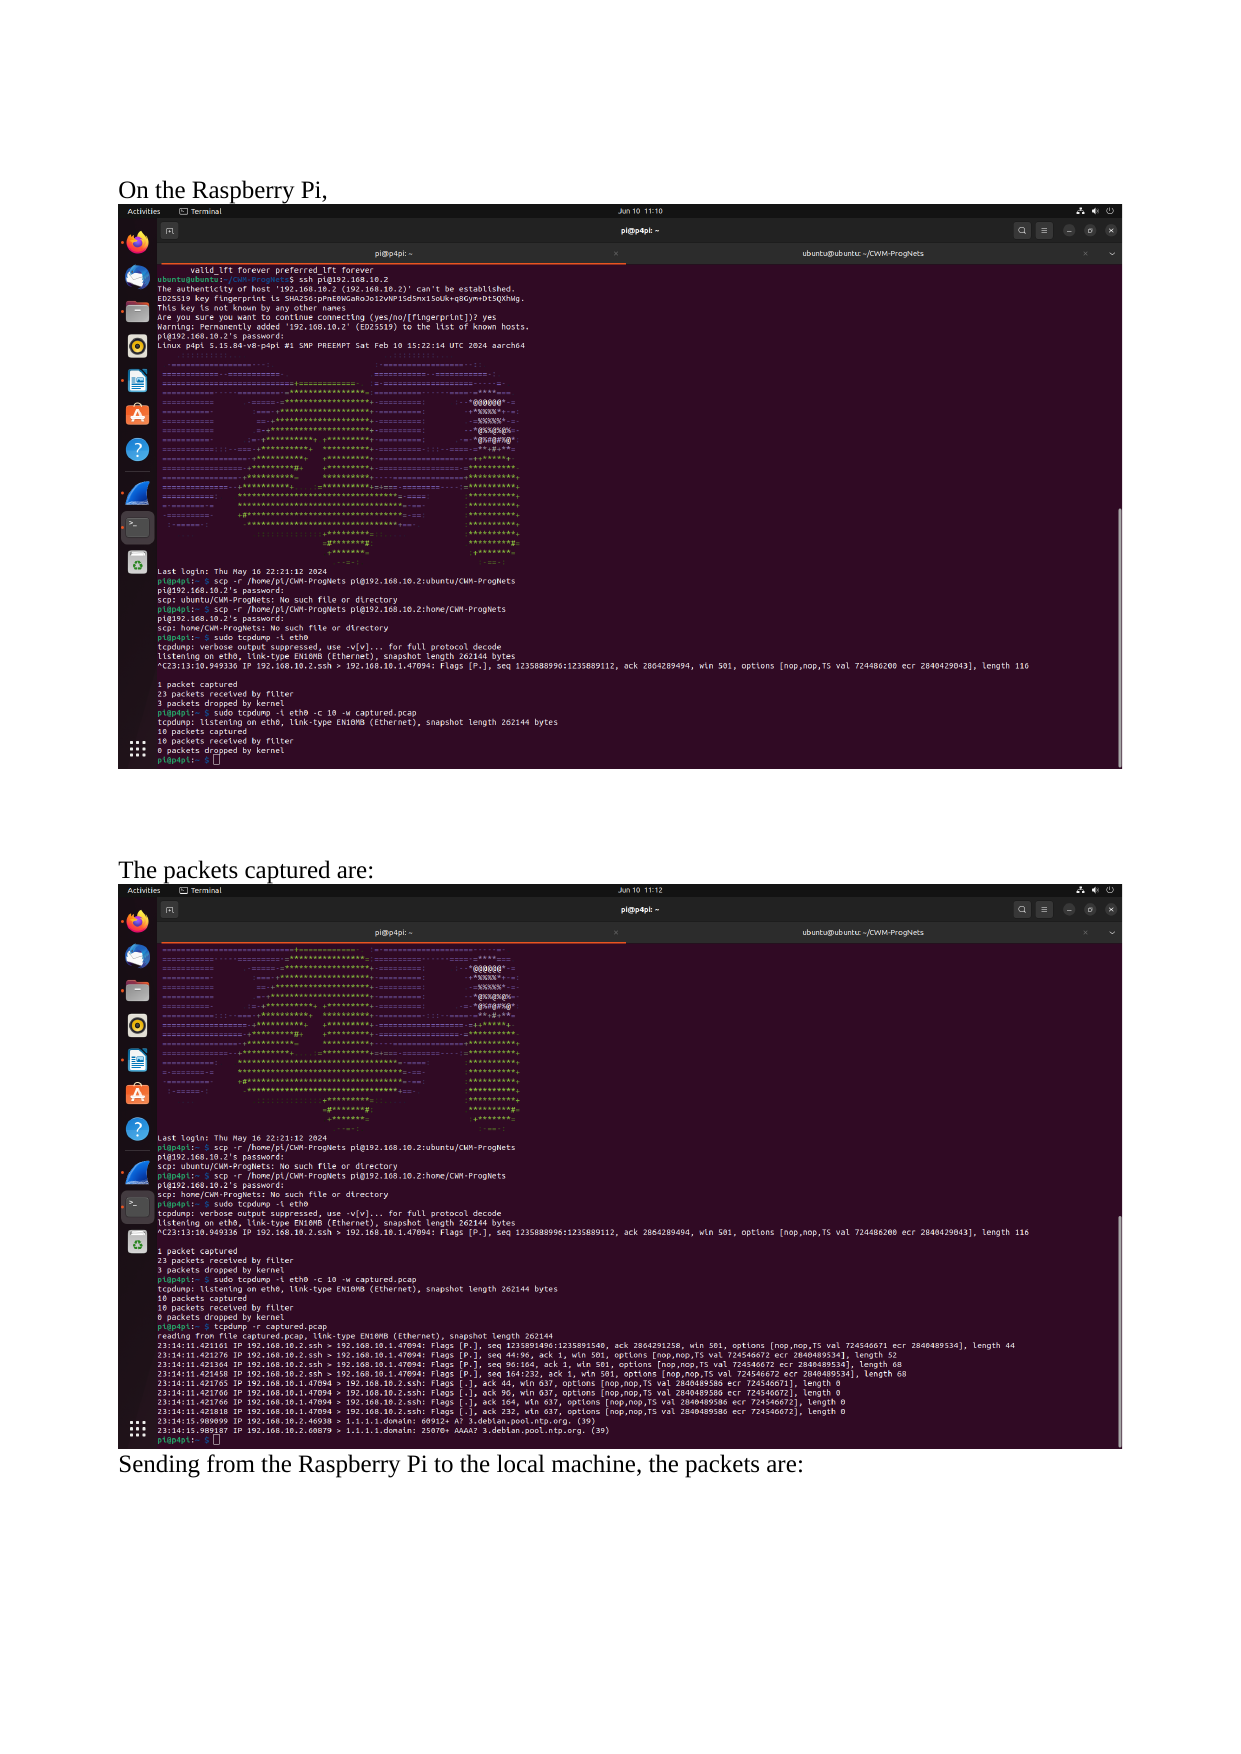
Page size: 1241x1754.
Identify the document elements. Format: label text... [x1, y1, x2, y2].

text Sending from the Raspberry Pi to the local machine, the packets are: [118, 1449, 1122, 1477]
picture [118, 884, 1123, 1449]
picture [118, 204, 1123, 769]
text On the Raspberry Pi, [118, 176, 1122, 204]
text The packets captured are: [118, 855, 1122, 884]
